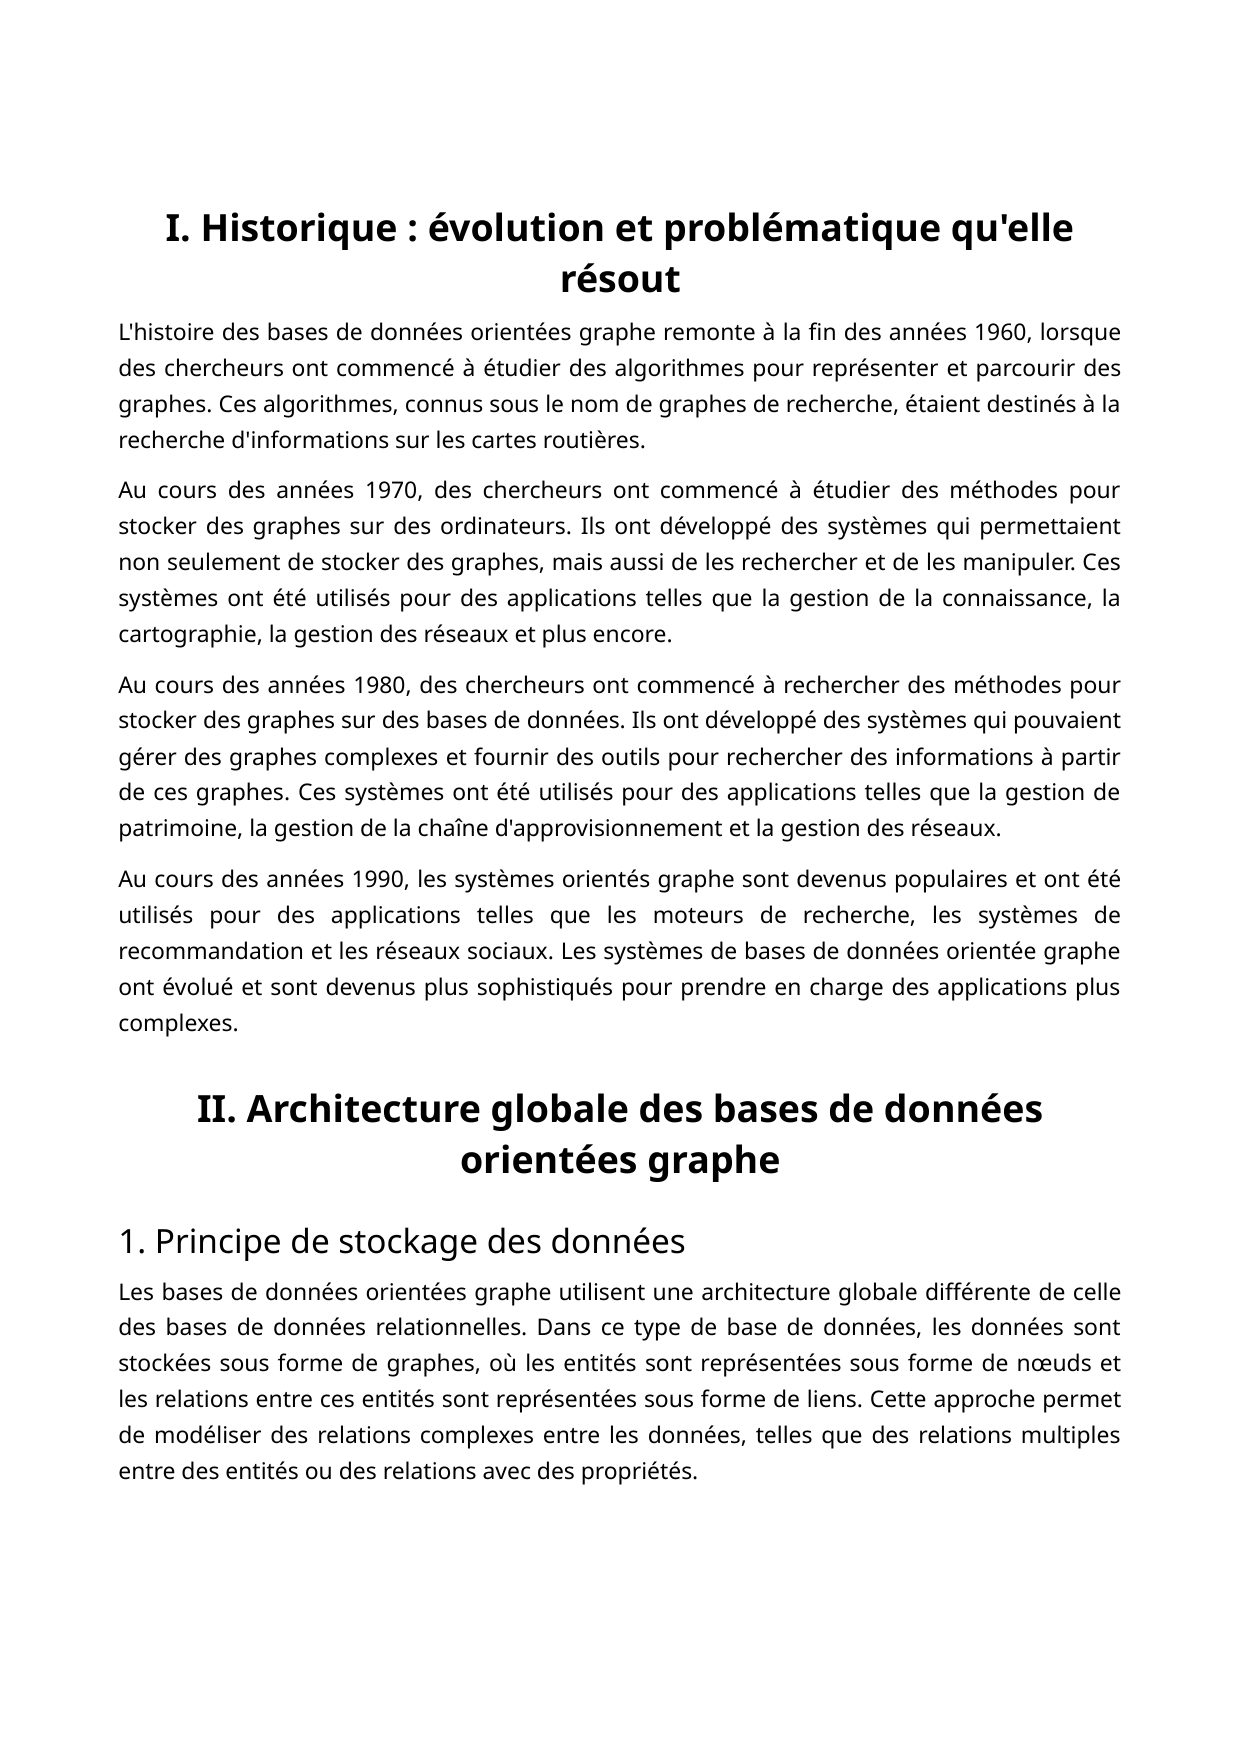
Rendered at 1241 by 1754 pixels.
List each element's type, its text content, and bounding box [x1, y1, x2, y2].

subtitle II. Architecture globale des bases de données orientées graphe [118, 1082, 1122, 1184]
text Au cours des années 1970, des chercheurs ont commencé à étudier des méthodes pour stocker des graphes sur des ordinateurs. Ils ont développé des systèmes qui permettaient non seulement de stocker des graphes, mais aussi de les rechercher et de les manipuler. Ces systèmes ont été utilisés pour des applications telles que la gestion de la connaissance, la cartographie, la gestion des réseaux et plus encore. [118, 474, 1122, 649]
text Au cours des années 1990, les systèmes orientés graphe sont devenus populaires et ont été utilisés pour des applications telles que les moteurs de recherche, les systèmes de recommandation et les réseaux sociaux. Les systèmes de bases de données orientée graphe ont évolué et sont devenus plus sophistiqués pour prendre en charge des applications plus complexes. [118, 863, 1122, 1038]
subtitle 1. Principe de stockage des données [118, 1217, 1122, 1263]
subtitle I. Historique : évolution et problématique qu'elle résout [118, 201, 1122, 303]
text Les bases de données orientées graphe utilisent une architecture globale différente de celle des bases de données relationnelles. Dans ce type de base de données, les données sont stockées sous forme de graphes, où les entités sont représentées sous forme de nœuds et les relations entre ces entités sont représentées sous forme de liens. Cette approche permet de modéliser des relations complexes entre les données, telles que des relations multiples entre des entités ou des relations avec des propriétés. [118, 1275, 1122, 1486]
text L'histoire des bases de données orientées graphe remonte à la fin des années 1960, lorsque des chercheurs ont commencé à étudier des algorithmes pour représenter et parcourir des graphes. Ces algorithmes, connus sous le nom de graphes de recherche, étaient destinés à la recherche d'informations sur les cartes routières. [118, 316, 1122, 455]
text Au cours des années 1980, des chercheurs ont commencé à rechercher des méthodes pour stocker des graphes sur des bases de données. Ils ont développé des systèmes qui pouvaient gérer des graphes complexes et fournir des outils pour rechercher des informations à partir de ces graphes. Ces systèmes ont été utilisés pour des applications telles que la gestion de patrimoine, la gestion de la chaîne d'approvisionnement et la gestion des réseaux. [118, 668, 1122, 843]
